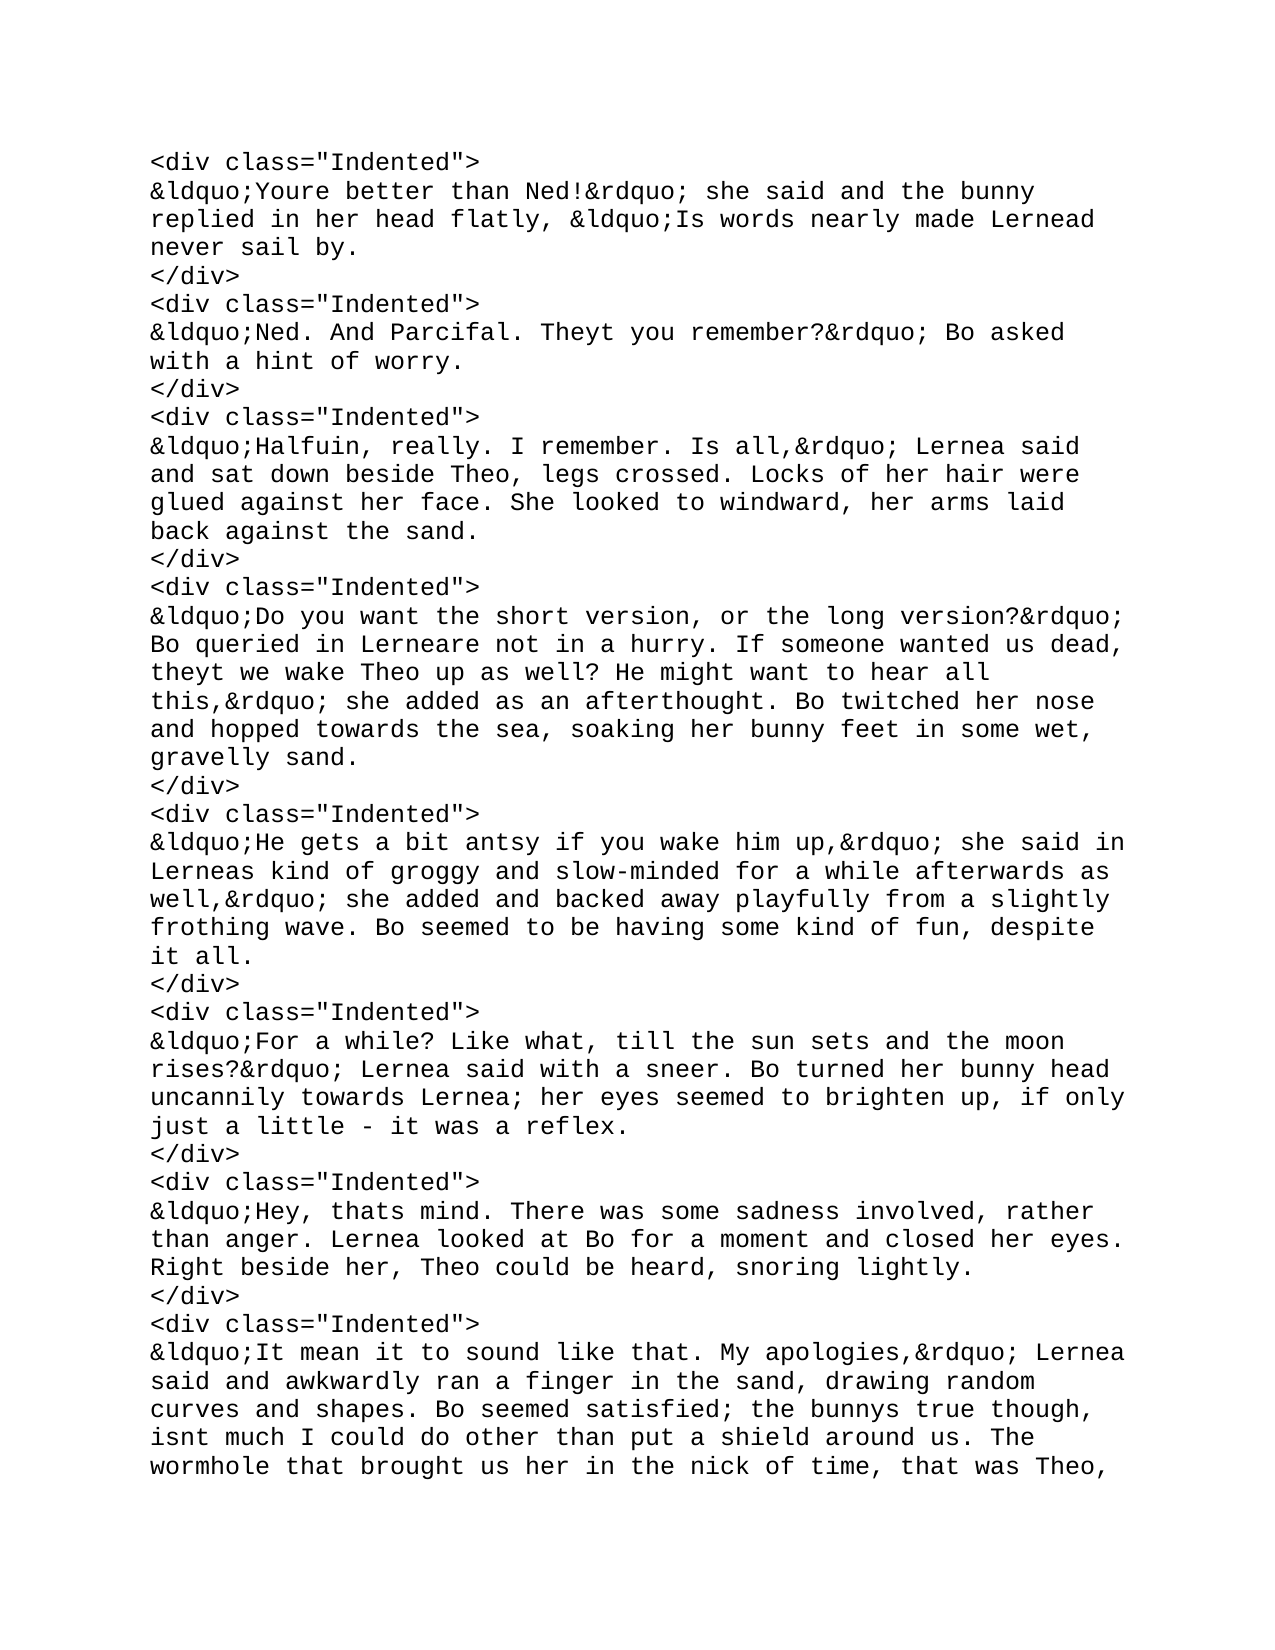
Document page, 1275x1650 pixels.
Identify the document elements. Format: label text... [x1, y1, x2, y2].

text &ldquo;Hey, thats mind. There was some sadness involved, rather than anger. Lernea looked at Bo for a moment and closed her eyes. Right beside her, Theo could be heard, snoring lightly. [150, 1198, 1125, 1283]
text <div class="Indented"> [150, 405, 1125, 433]
text </div> [150, 1142, 1125, 1170]
text &ldquo;Youre better than Ned!&rdquo; she said and the bunny replied in her head flatly, &ldquo;Is words nearly made Lernead never sail by. [150, 178, 1125, 263]
text &ldquo;He gets a bit antsy if you wake him up,&rdquo; she said in Lerneas kind of groggy and slow-minded for a while afterwards as well,&rdquo; she added and backed away playfully from a slightly frothing wave. Bo seemed to be having some kind of fun, despite it all. [150, 830, 1125, 972]
text <div class="Indented"> [150, 802, 1125, 830]
text <div class="Indented"> [150, 1312, 1125, 1340]
text </div> [150, 773, 1125, 802]
text &ldquo;Ned. And Parcifal. Theyt you remember?&rdquo; Bo asked with a hint of worry. [150, 320, 1125, 377]
text <div class="Indented"> [150, 1000, 1125, 1028]
text <div class="Indented"> [150, 150, 1125, 178]
text <div class="Indented"> [150, 575, 1125, 603]
text &ldquo;Do you want the short version, or the long version?&rdquo; Bo queried in Lerneare not in a hurry. If someone wanted us dead, theyt we wake Theo up as well? He might want to hear all this,&rdquo; she added as an afterthought. Bo twitched her nose and hopped towards the sea, soaking her bunny feet in some wet, gravelly sand. [150, 603, 1125, 773]
text &ldquo;For a while? Like what, till the sun sets and the moon rises?&rdquo; Lernea said with a sneer. Bo turned her bunny head uncannily towards Lernea; her eyes seemed to brighten up, if only just a little - it was a reflex. [150, 1028, 1125, 1142]
text </div> [150, 377, 1125, 405]
text </div> [150, 263, 1125, 292]
text <div class="Indented"> [150, 292, 1125, 320]
text &ldquo;Halfuin, really. I remember. Is all,&rdquo; Lernea said and sat down beside Theo, legs crossed. Locks of her hair were glued against her face. She looked to windward, her arms laid back against the sand. [150, 433, 1125, 547]
text &ldquo;It mean it to sound like that. My apologies,&rdquo; Lernea said and awkwardly ran a finger in the sand, drawing random curves and shapes. Bo seemed satisfied; the bunnys true though, isnt much I could do other than put a shield around us. The wormhole that brought us her in the nick of time, that was Theo, [150, 1340, 1125, 1482]
text </div> [150, 972, 1125, 1000]
text </div> [150, 547, 1125, 575]
text </div> [150, 1283, 1125, 1312]
text <div class="Indented"> [150, 1170, 1125, 1198]
